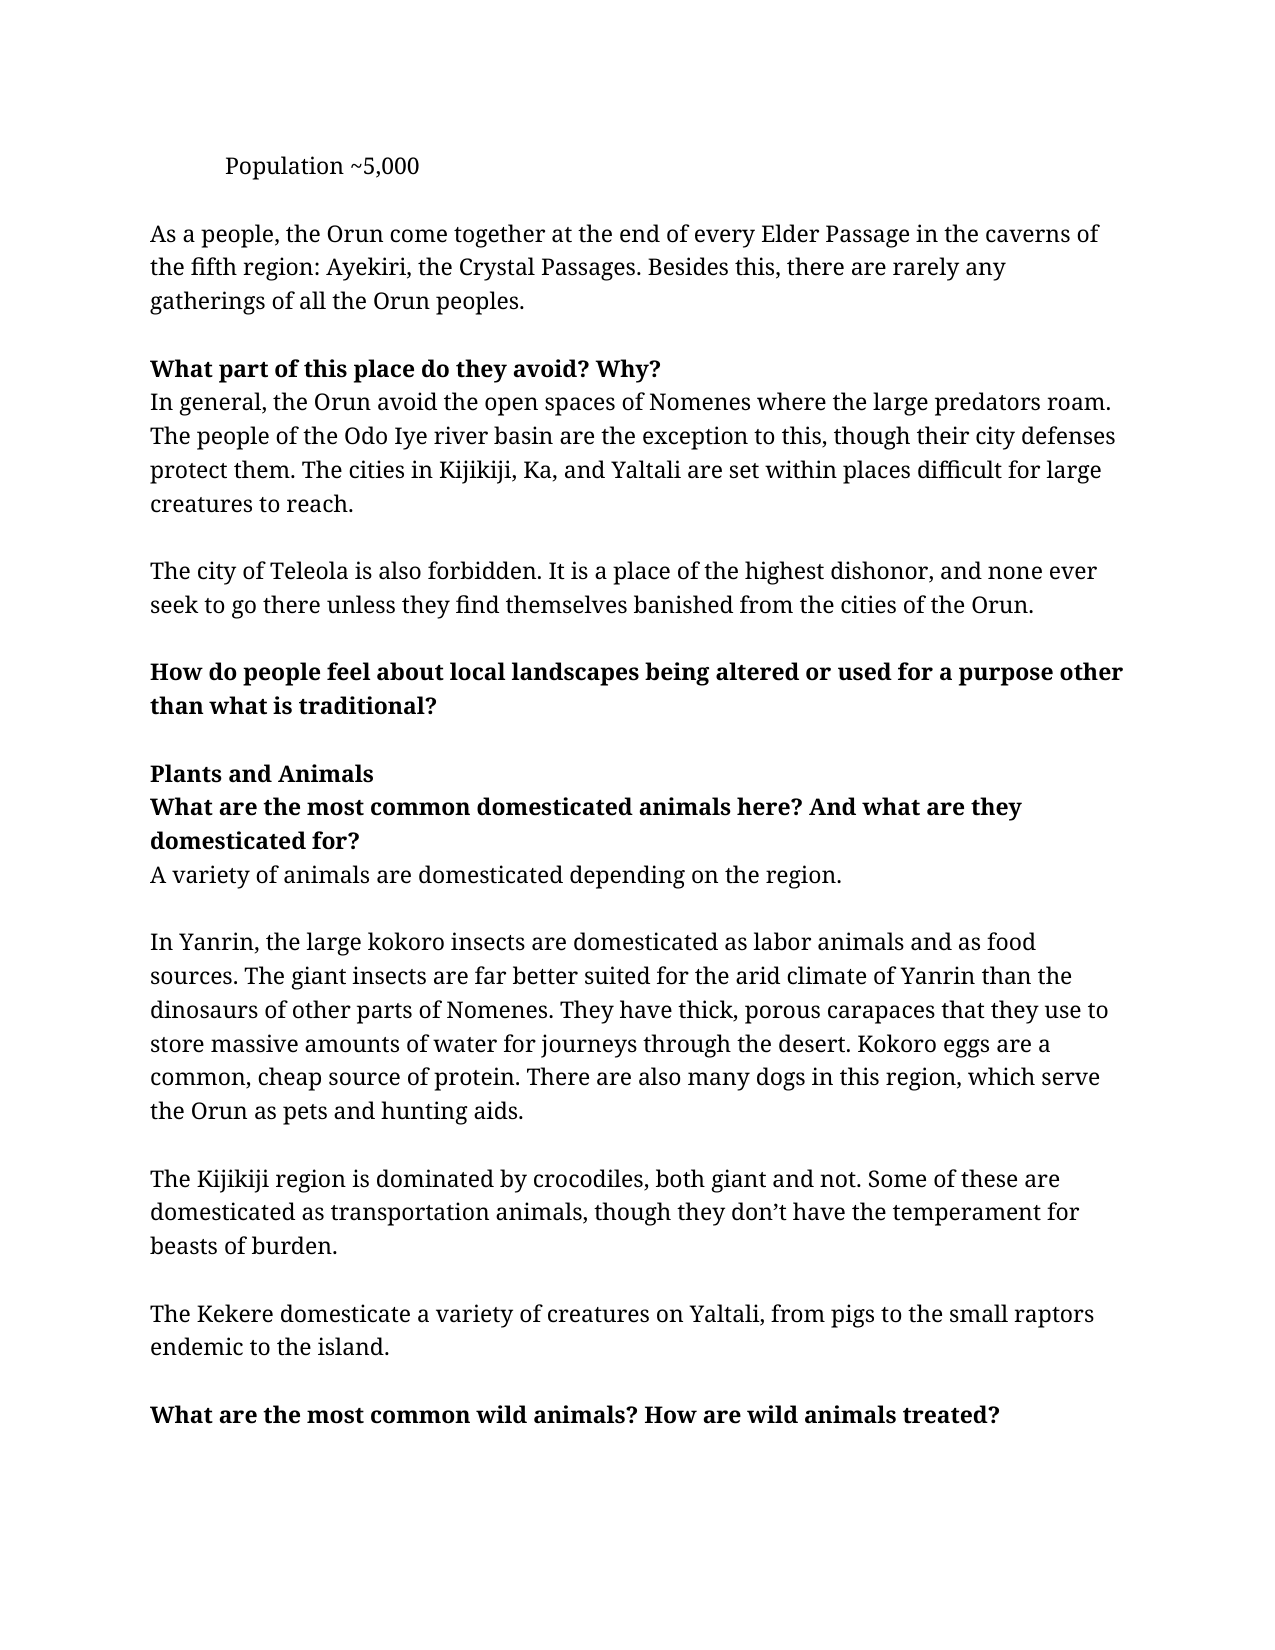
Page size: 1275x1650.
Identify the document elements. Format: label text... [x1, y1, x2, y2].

text How do people feel about local landscapes being altered or used for a purpose other than what is traditional? [150, 622, 1125, 721]
text As a people, the Orun come together at the end of every Elder Passage in the caverns of the fifth region: Ayekiri, the Crystal Passages. Besides this, there are rarely any gatherings of all the Orun peoples. [150, 217, 1125, 316]
text The Kijikiji region is dominated by crocodiles, both giant and not. Some of these are domesticated as transportation animals, though they don’t have the temperament for beasts of burden. [150, 1162, 1125, 1261]
text The city of Teleola is also forbidden. It is a place of the highest dishonor, and none ever seek to go there unless they find themselves banished from the cities of the Orun. [150, 555, 1125, 620]
text What are the most common wild animals? How are wild animals treated? [150, 1365, 1125, 1430]
text Plants and Animals [150, 757, 1125, 789]
text A variety of animals are domesticated depending on the region. [150, 859, 1125, 890]
text In Yanrin, the large kokoro insects are domesticated as labor animals and as food sources. The giant insects are far better suited for the arid climate of Yanrin than the dinosaurs of other parts of Nomenes. They have thick, porous carapaces that they use to store massive amounts of water for journeys through the desert. Kokoro eggs are a common, cheap source of protein. There are also many dogs in this region, which serve the Orun as pets and hunting aids. [150, 926, 1125, 1126]
text What are the most common domesticated animals here? And what are they domesticated for? [150, 791, 1125, 856]
text Population ~5,000 [150, 150, 1125, 181]
text The Kekere domesticate a variety of creatures on Yaltali, from pigs to the small raptors endemic to the island. [150, 1297, 1125, 1362]
text What part of this place do they avoid? Why? [150, 319, 1125, 384]
text In general, the Orun avoid the open spaces of Nomenes where the large predators roam. The people of the Odo Iye river basin are the exception to this, though their city defenses protect them. The cities in Kijikiji, Ka, and Yaltali are set within places difficult for large creatures to reach. [150, 386, 1125, 519]
